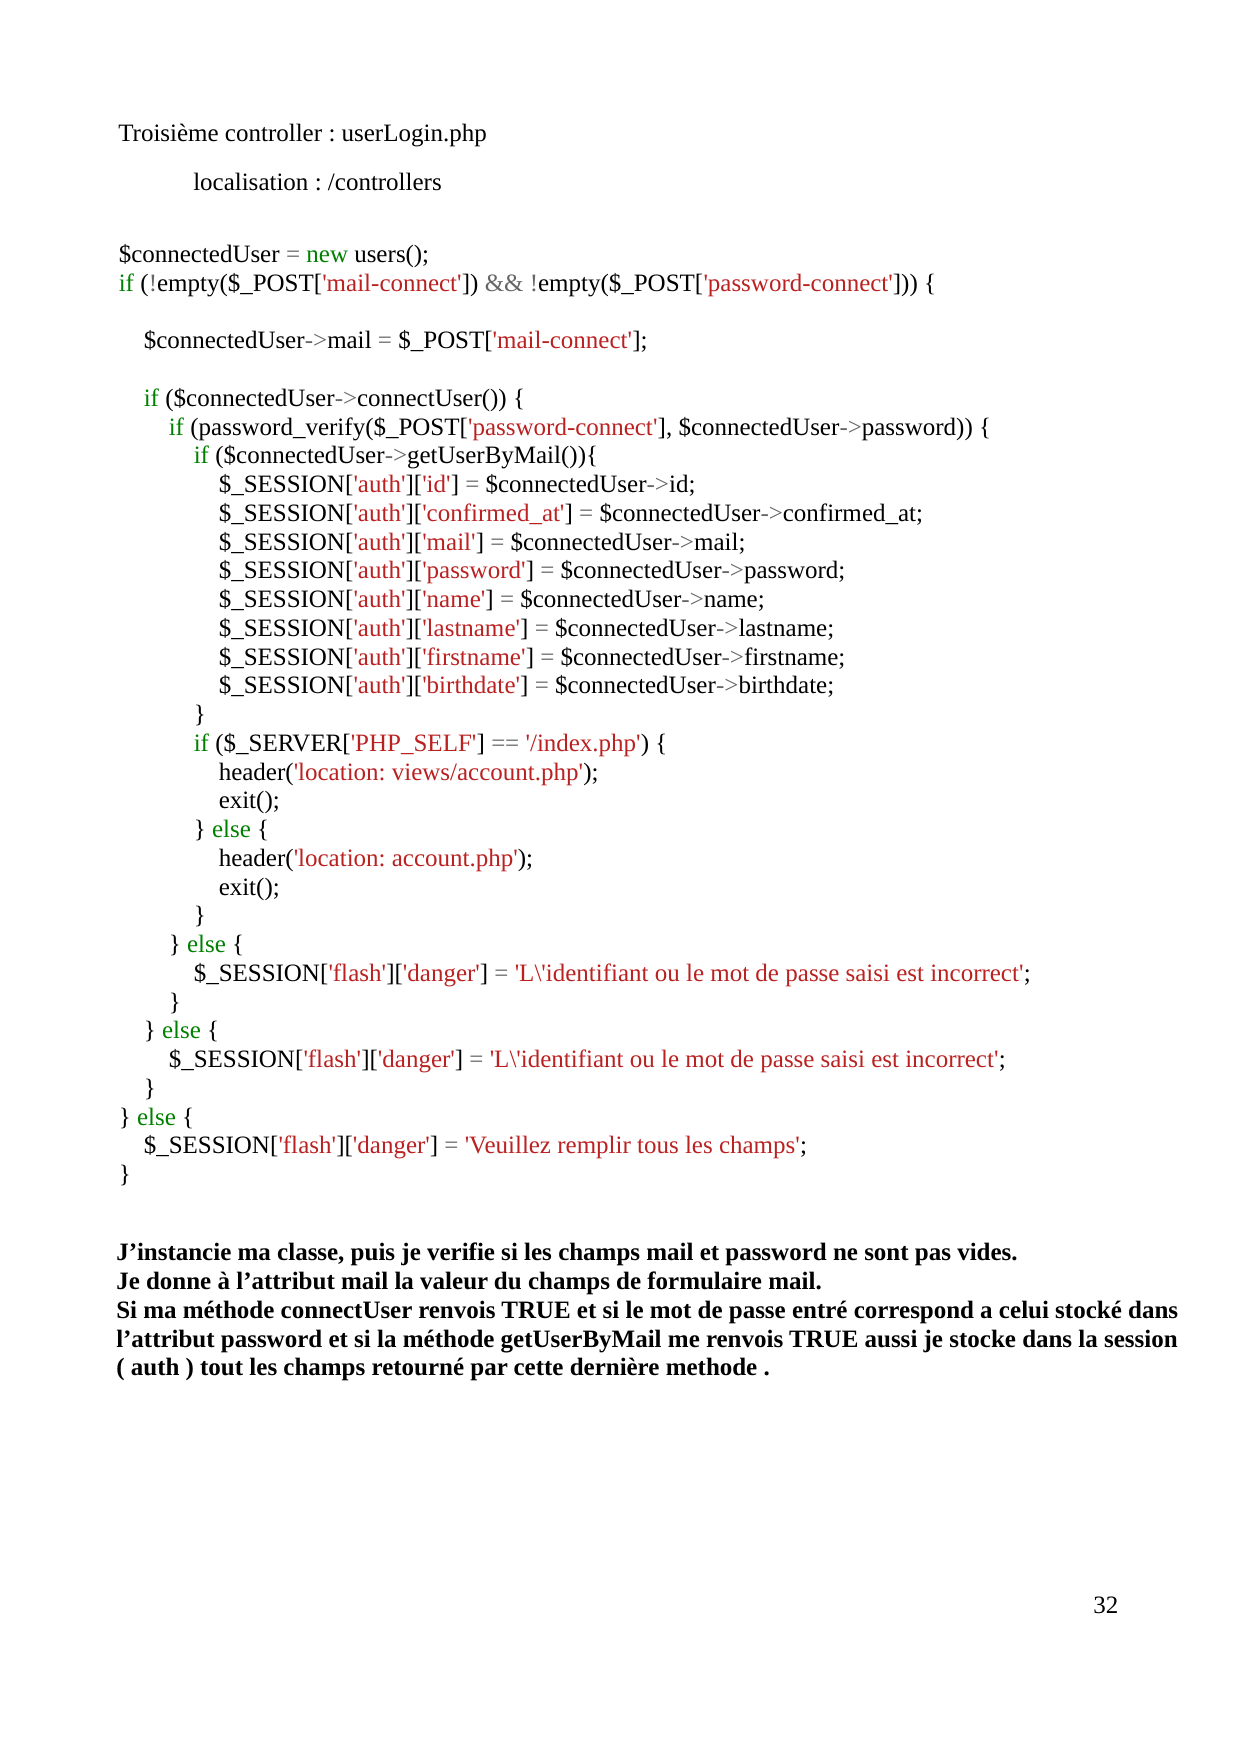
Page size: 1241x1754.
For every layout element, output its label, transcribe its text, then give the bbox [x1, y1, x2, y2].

text 32 [118, 1590, 1122, 1619]
text Troisième controller : userLogin.php [118, 118, 1122, 147]
text localisation : /controllers [118, 167, 1122, 196]
